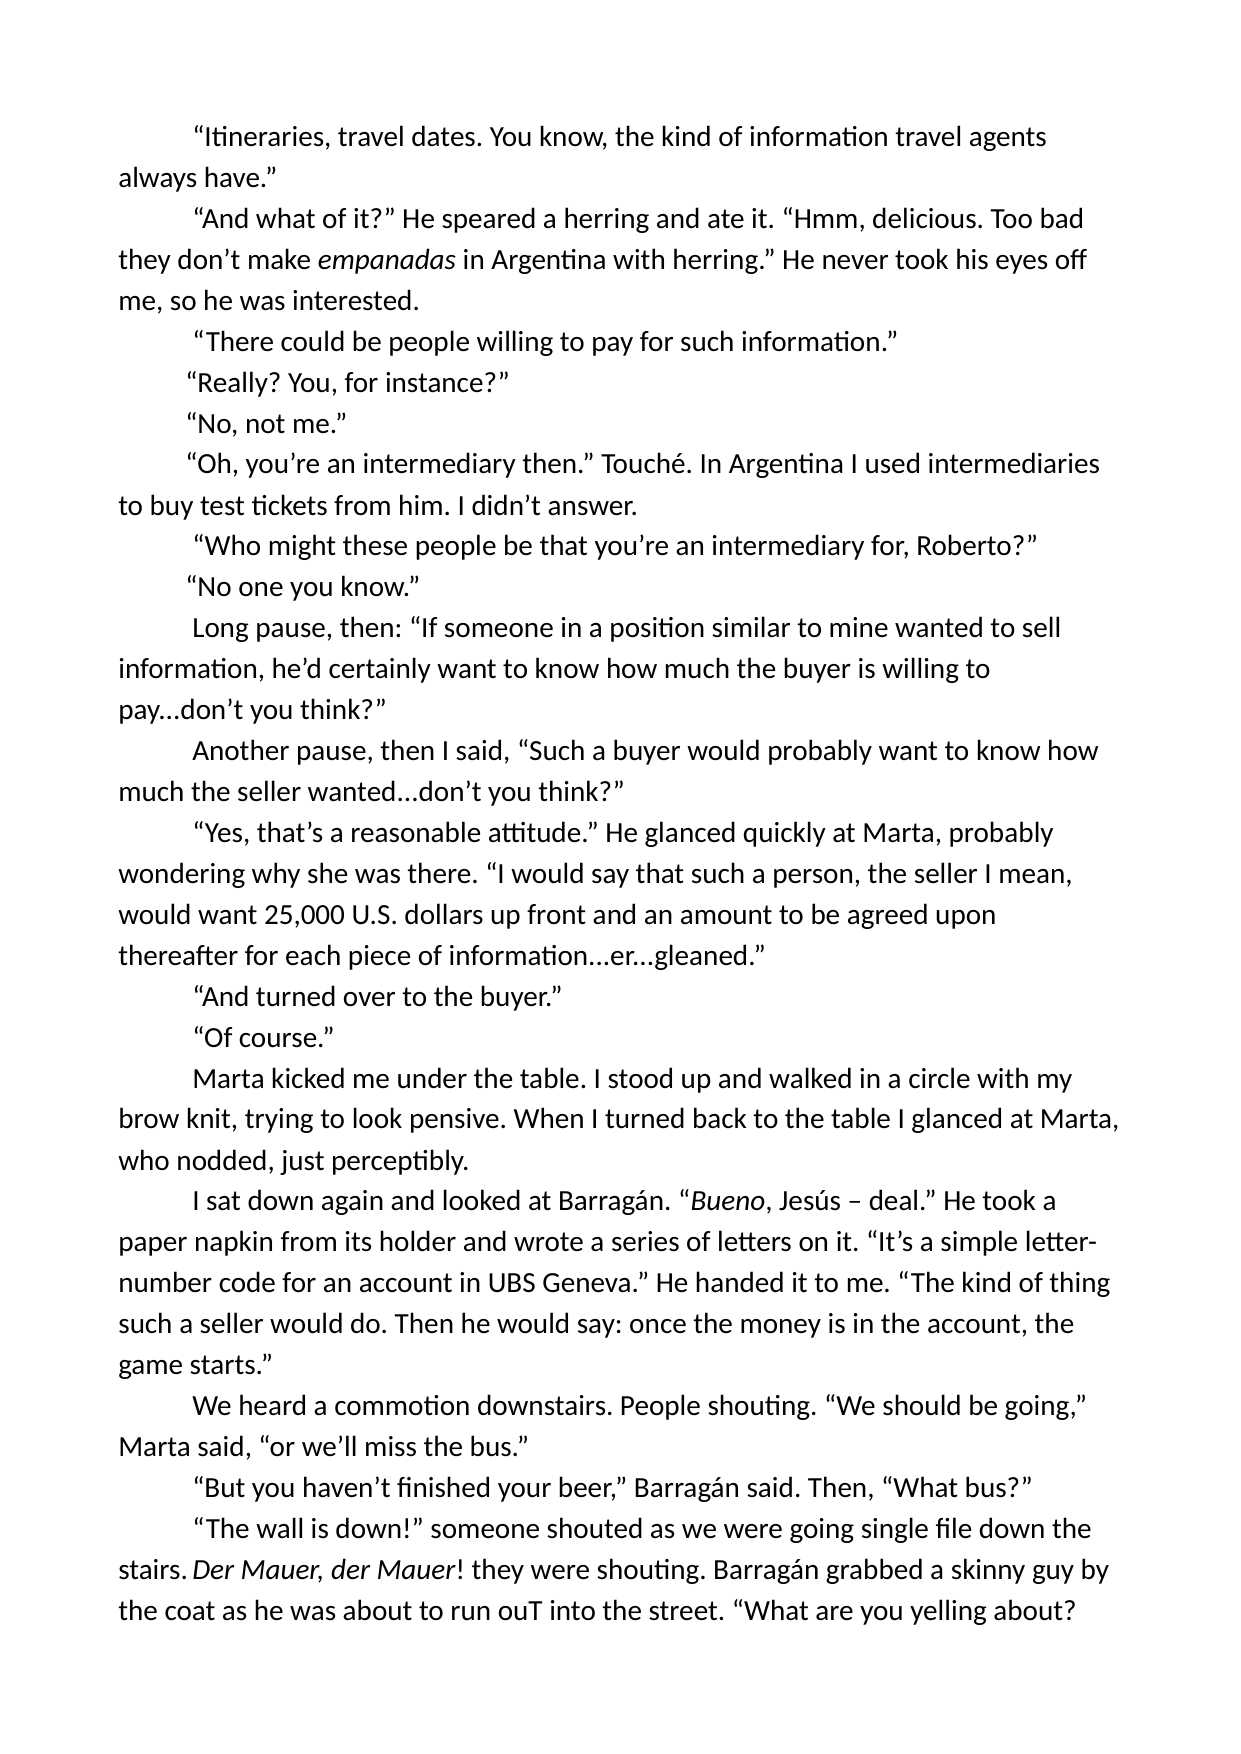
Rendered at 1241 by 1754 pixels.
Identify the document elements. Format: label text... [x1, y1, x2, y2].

text “Itineraries, travel dates. You know, the kind of information travel agents always have.” [118, 118, 1122, 195]
text Long pause, then: “If someone in a position similar to mine wanted to sell information, he’d certainly want to know how much the buyer is willing to pay...don’t you think?” [118, 609, 1122, 727]
text “No one you know.” [118, 568, 1122, 604]
text “But you haven’t finished your beer,” Barragán said. Then, “What bus?” [118, 1469, 1122, 1505]
text Marta kicked me under the table. I stood up and walked in a circle with my brow knit, trying to look pensive. When I turned back to the table I glanced at Marta, who nodded, just perceptibly. [118, 1060, 1122, 1177]
text Another pause, then I said, “Such a buyer would probably want to know how much the seller wanted...don’t you think?” [118, 732, 1122, 809]
text We heard a commotion downstairs. People shouting. “We should be going,” Marta said, “or we’ll miss the bus.” [118, 1387, 1122, 1464]
text “There could be people willing to pay for such information.” [118, 323, 1122, 358]
text “And turned over to the buyer.” [118, 978, 1122, 1013]
text “Oh, you’re an intermediary then.” Touché. In Argentina I used intermediaries to buy test tickets from him. I didn’t answer. [118, 446, 1122, 522]
text “Who might these people be that you’re an intermediary for, Roberto?” [118, 527, 1122, 563]
text “And what of it?” He speared a herring and ate it. “Hmm, delicious. Too bad they don’t make empanadas in Argentina with herring.” He never took his eyes off me, so he was interested. [118, 200, 1122, 317]
text “Really? You, for instance?” [118, 364, 1122, 399]
text “Yes, that’s a reasonable attitude.” He glanced quickly at Marta, probably wondering why she was there. “I would say that such a person, the seller I mean, would want 25,000 U.S. dollars up front and an amount to be agreed upon thereafter for each piece of information...er...gleaned.” [118, 814, 1122, 972]
text “The wall is down!” someone shouted as we were going single file down the stairs. Der Mauer, der Mauer! they were shouting. Barragán grabbed a skinny guy by the coat as he was about to run ouT into the street. “What are you yelling about? [118, 1510, 1122, 1627]
text “No, not me.” [118, 405, 1122, 440]
text I sat down again and looked at Barragán. “Bueno, Jesús – deal.” He took a paper napkin from its holder and wrote a series of letters on it. “It’s a simple letter-number code for an account in UBS Geneva.” He handed it to me. “The kind of thing such a seller would do. Then he would say: once the money is in the account, the game starts.” [118, 1182, 1122, 1382]
text “Of course.” [118, 1019, 1122, 1054]
